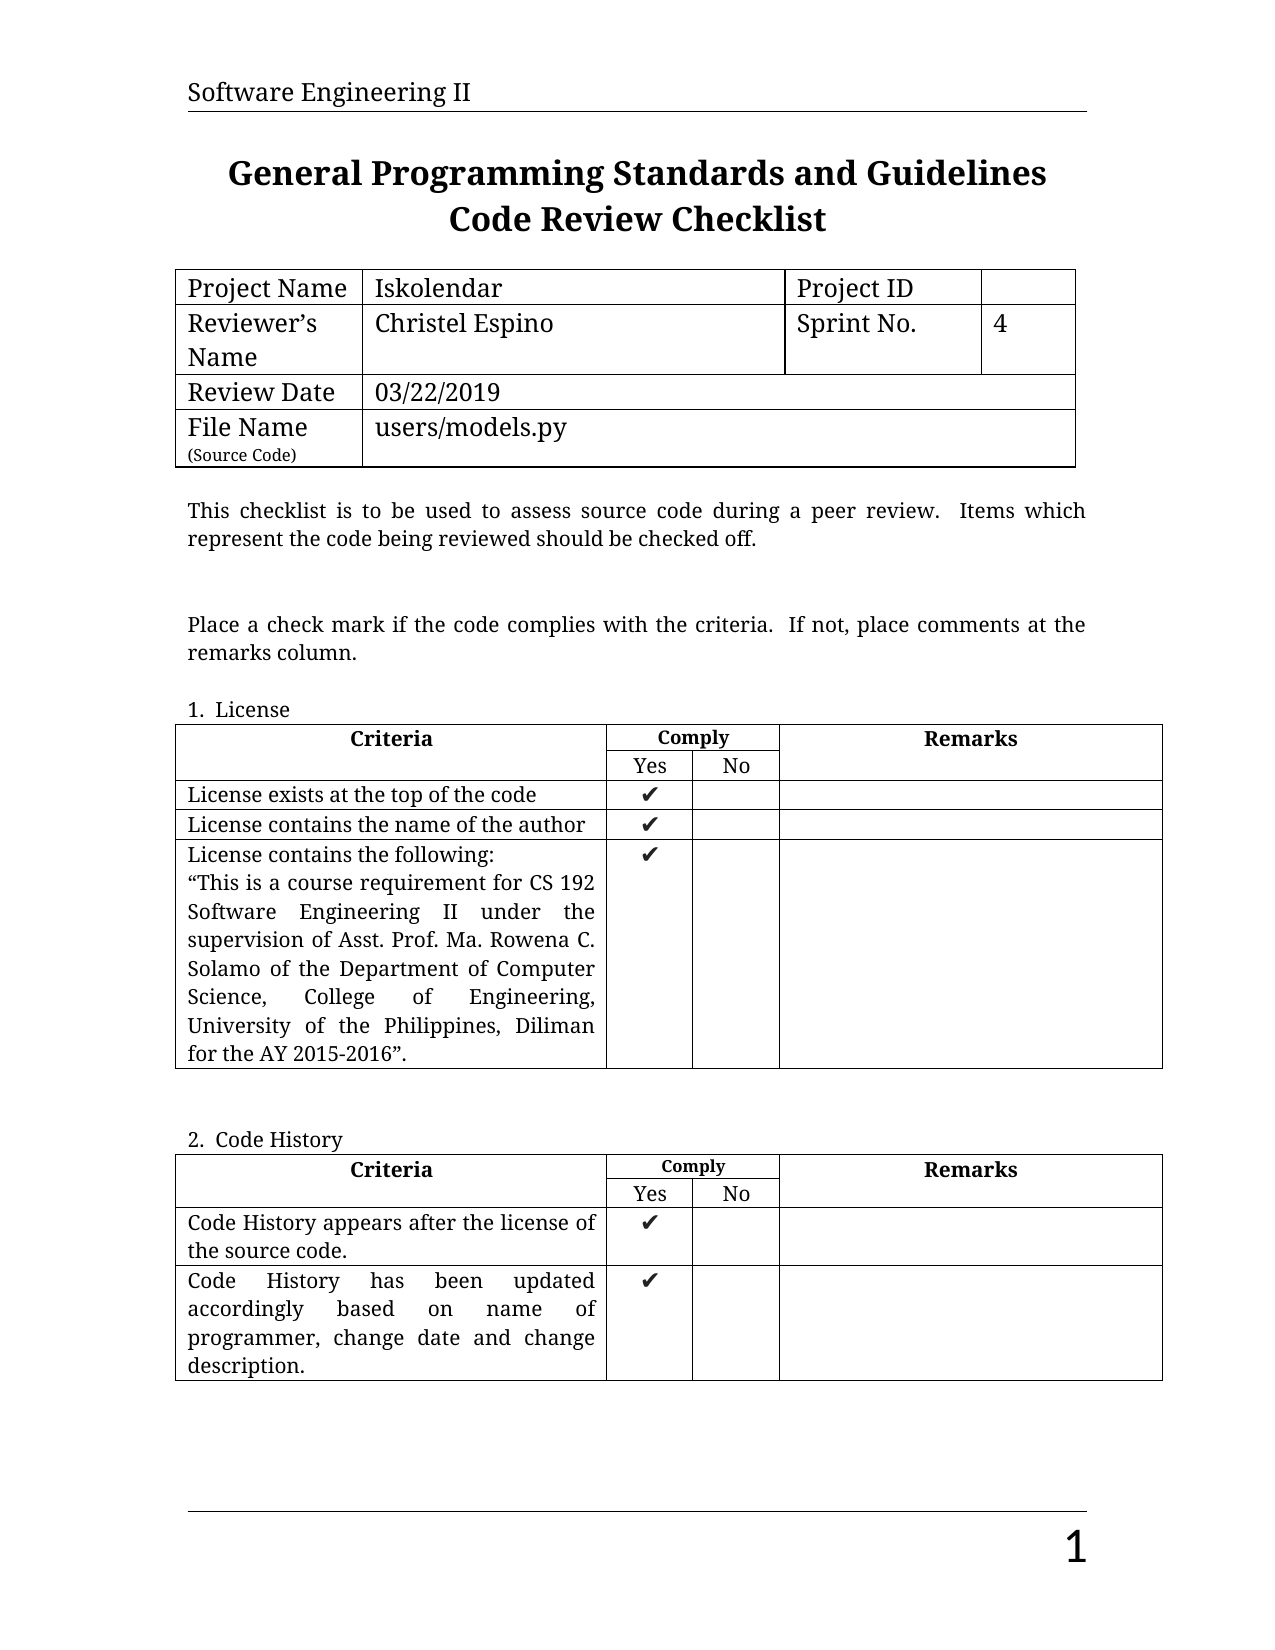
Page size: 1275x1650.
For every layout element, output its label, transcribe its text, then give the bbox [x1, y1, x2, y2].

table_header Comply [607, 725, 779, 750]
table_cell Yes [607, 751, 692, 779]
table_cell [780, 1266, 1162, 1380]
table_cell License contains the following: “This is a course requirement for CS 192 Software Engineering II under the supervision of Asst. Prof. Ma. Rowena C. Solamo of the Department of Computer Science, College of Engineering, University of the Philippines, Diliman for the AY 2015-2016”. [176, 840, 606, 1068]
table_header [982, 270, 1075, 304]
table_cell Reviewer’s Name [176, 305, 362, 373]
table_cell No [693, 751, 779, 779]
table_cell [780, 810, 1162, 839]
table_cell [780, 840, 1162, 1068]
table_cell [693, 1266, 779, 1380]
table_cell Code History appears after the license of the source code. [176, 1208, 606, 1265]
table_cell [693, 840, 779, 1068]
table_cell ✔ [607, 810, 692, 839]
table_cell Sprint No. [786, 305, 981, 373]
table_cell [780, 1208, 1162, 1265]
table_cell ✔ [607, 1208, 692, 1265]
text Place a check mark if the code complies with the criteria. If not, place comments at the remarks column. [187, 610, 1087, 667]
table_cell users/models.py [363, 410, 1075, 466]
table_header Project Name [176, 270, 362, 304]
table_cell [693, 810, 779, 839]
table_header Iskolendar [363, 270, 784, 304]
table_header Remarks [780, 725, 1162, 779]
table_header Project ID [786, 270, 981, 304]
table_cell Yes [607, 1179, 692, 1207]
table_cell Code History has been updated accordingly based on name of programmer, change date and change description. [176, 1266, 606, 1380]
table_header Comply [607, 1155, 779, 1178]
table_cell Review Date [176, 375, 362, 409]
text This checklist is to be used to assess source code during a peer review. Items which represent the code being reviewed should be checked off. [187, 496, 1087, 553]
table_cell [693, 781, 779, 809]
table_cell ✔ [607, 840, 692, 1068]
text 2. Code History [187, 1126, 1087, 1154]
table_cell License exists at the top of the code [176, 781, 606, 809]
table_header Criteria [176, 725, 606, 779]
table_cell Christel Espino [363, 305, 784, 373]
table_cell License contains the name of the author [176, 810, 606, 839]
table_cell ✔ [607, 781, 692, 809]
text 1. License [187, 695, 1087, 723]
text General Programming Standards and Guidelines Code Review Checklist [187, 150, 1087, 241]
table_header Criteria [176, 1155, 606, 1207]
table_cell No [693, 1179, 779, 1207]
table_header Remarks [780, 1155, 1162, 1207]
table_cell [693, 1208, 779, 1265]
table_cell ✔ [607, 1266, 692, 1380]
table_cell [780, 781, 1162, 809]
table_cell 4 [982, 305, 1075, 373]
table_cell File Name (Source Code) [176, 410, 362, 466]
table_cell 03/22/2019 [363, 375, 1075, 409]
